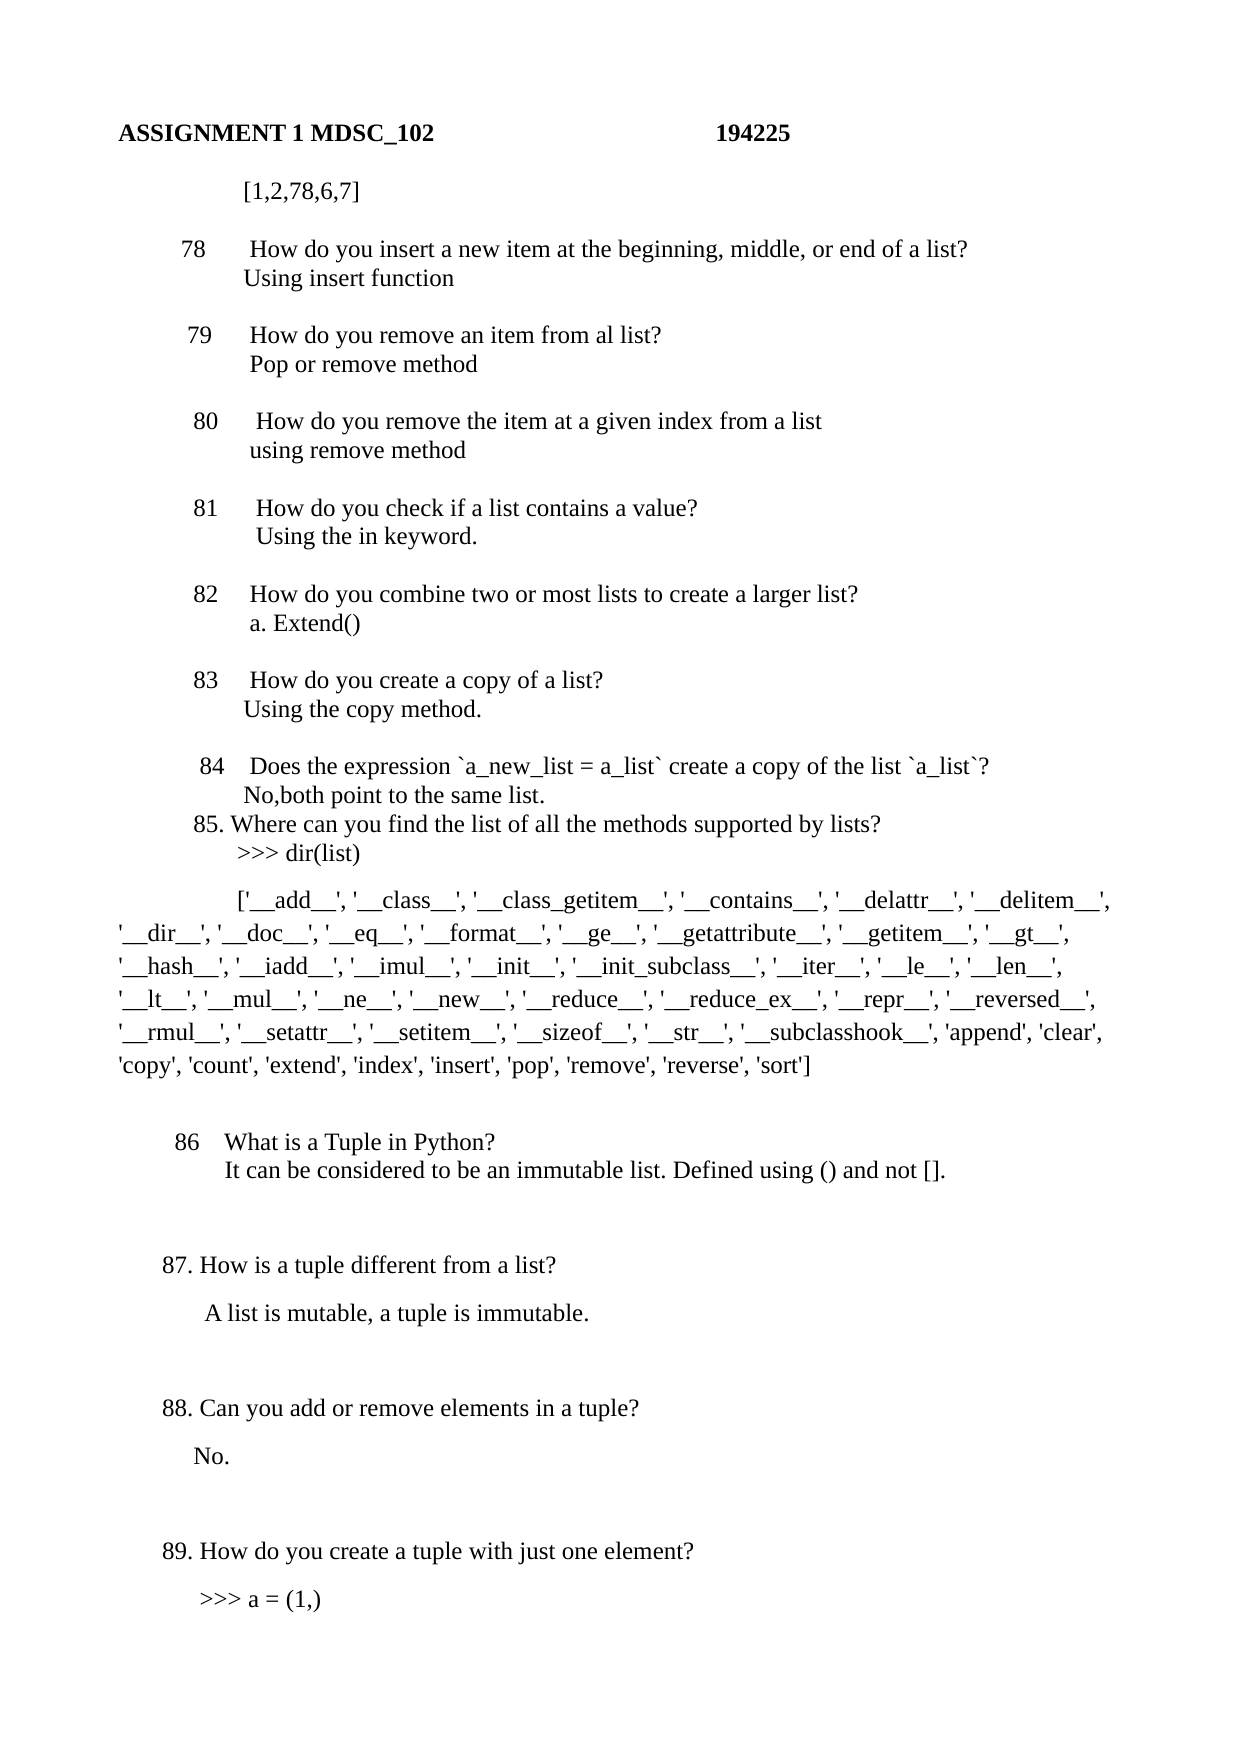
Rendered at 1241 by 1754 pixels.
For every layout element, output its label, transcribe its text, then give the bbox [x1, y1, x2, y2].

text >>> a = (1,) [118, 1584, 1122, 1613]
text 82 How do you combine two or most lists to create a larger list? [118, 579, 1122, 608]
text 86 What is a Tuple in Python? [118, 1127, 1122, 1155]
text using remove method [118, 435, 1122, 464]
text 88. Can you add or remove elements in a tuple? [118, 1393, 1122, 1422]
text No. [118, 1441, 1122, 1470]
text 81 How do you check if a list contains a value? [118, 493, 1122, 521]
text 83 How do you create a copy of a list? [118, 665, 1122, 694]
text Using insert function [118, 263, 1122, 291]
text 79 How do you remove an item from al list? [118, 320, 1122, 349]
text Using the in keyword. [118, 521, 1122, 550]
text [1,2,78,6,7] [118, 176, 1122, 205]
text 87. How is a tuple different from a list? [118, 1251, 1122, 1279]
text a. Extend() [118, 608, 1122, 636]
text 78 How do you insert a new item at the beginning, middle, or end of a list? [118, 234, 1122, 263]
text Using the copy method. [118, 694, 1122, 723]
text 89. How do you create a tuple with just one element? [118, 1536, 1122, 1565]
text 84 Does the expression `a_new_list = a_list` create a copy of the list `a_list`? [118, 751, 1122, 780]
text It can be considered to be an immutable list. Defined using () and not []. [118, 1155, 1122, 1184]
text A list is mutable, a tuple is immutable. [118, 1298, 1122, 1327]
text >>> dir(list) [118, 838, 1122, 866]
text 85. Where can you find the list of all the methods supported by lists? [118, 809, 1122, 838]
text No,both point to the same list. [118, 780, 1122, 809]
text Pop or remove method [118, 349, 1122, 378]
text 80 How do you remove the item at a given index from a list [118, 406, 1122, 435]
text ['__add__', '__class__', '__class_getitem__', '__contains__', '__delattr__', '__delitem__', '__dir__', '__doc__', '__eq__', '__format__', '__ge__', '__getattribute__', '__getitem__', '__gt__', '__hash__', '__iadd__', '__imul__', '__init__', '__init_subclass__', '__iter__', '__le__', '__len__', '__lt__', '__mul__', '__ne__', '__new__', '__reduce__', '__reduce_ex__', '__repr__', '__reversed__', '__rmul__', '__setattr__', '__setitem__', '__sizeof__', '__str__', '__subclasshook__', 'append', 'clear', 'copy', 'count', 'extend', 'index', 'insert', 'pop', 'remove', 'reverse', 'sort'] [118, 885, 1122, 1079]
